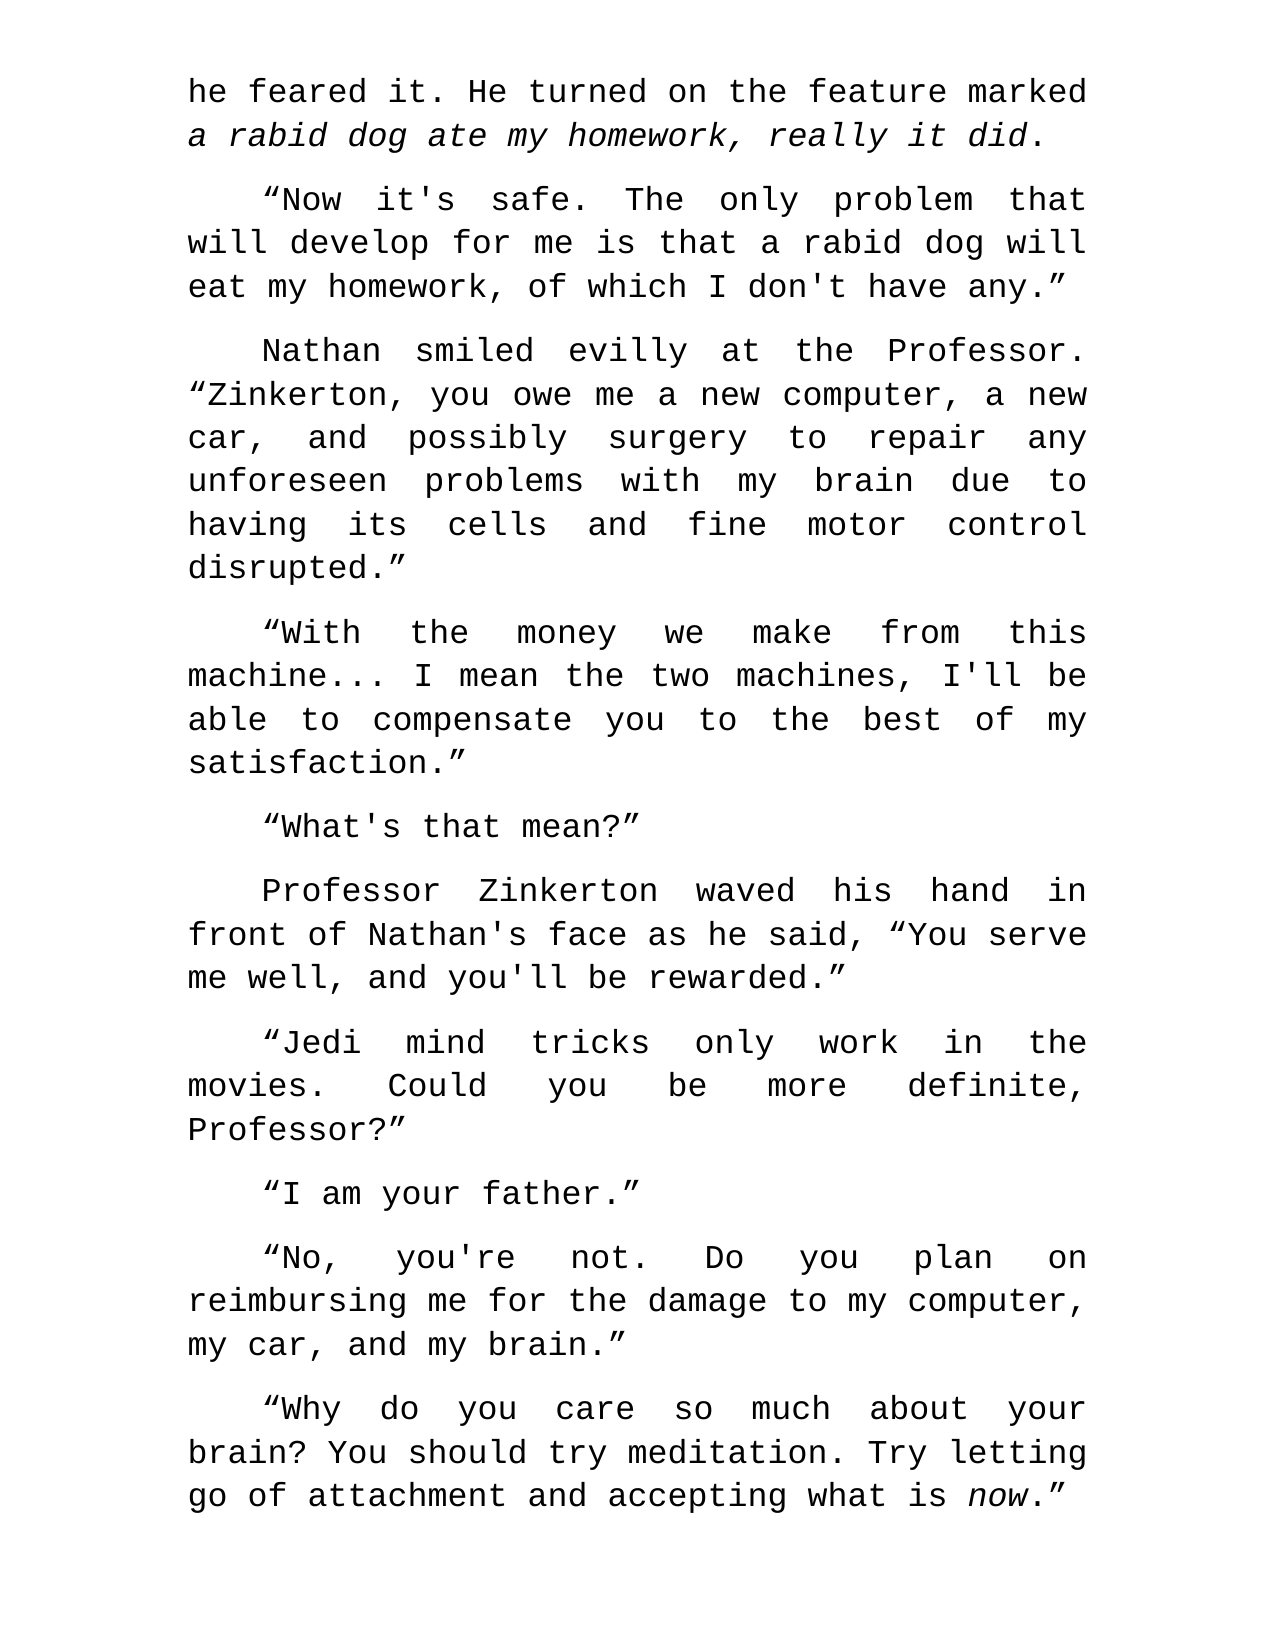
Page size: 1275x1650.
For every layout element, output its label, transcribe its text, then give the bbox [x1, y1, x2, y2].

text Professor Zinkerton waved his hand in front of Nathan's face as he said, “You serve me well, and you'll be rewarded.” [187, 874, 1087, 999]
text “No, you're not. Do you plan on reimbursing me for the damage to my computer, my car, and my brain.” [187, 1241, 1087, 1365]
text “Now it's safe. The only problem that will develop for me is that a rabid dog will eat my homework, of which I don't have any.” [187, 183, 1087, 307]
text “Why do you care so much about your brain? You should try meditation. Try letting go of attachment and accepting what is now.” [187, 1392, 1087, 1517]
text “What's that mean?” [187, 810, 1087, 848]
text “I am your father.” [187, 1176, 1087, 1214]
text “With the money we make from this machine... I mean the two machines, I'll be able to compensate you to the best of my satisfaction.” [187, 615, 1087, 783]
text “Jedi mind tricks only work in the movies. Could you be more definite, Professor?” [187, 1025, 1087, 1150]
text he feared it. He turned on the feature marked a rabid dog ate my homework, really it did. [187, 75, 1087, 156]
text Nathan smiled evilly at the Professor. “Zinkerton, you owe me a new computer, a new car, and possibly surgery to repair any unforeseen problems with my brain due to having its cells and fine motor control disrupted.” [187, 334, 1087, 589]
